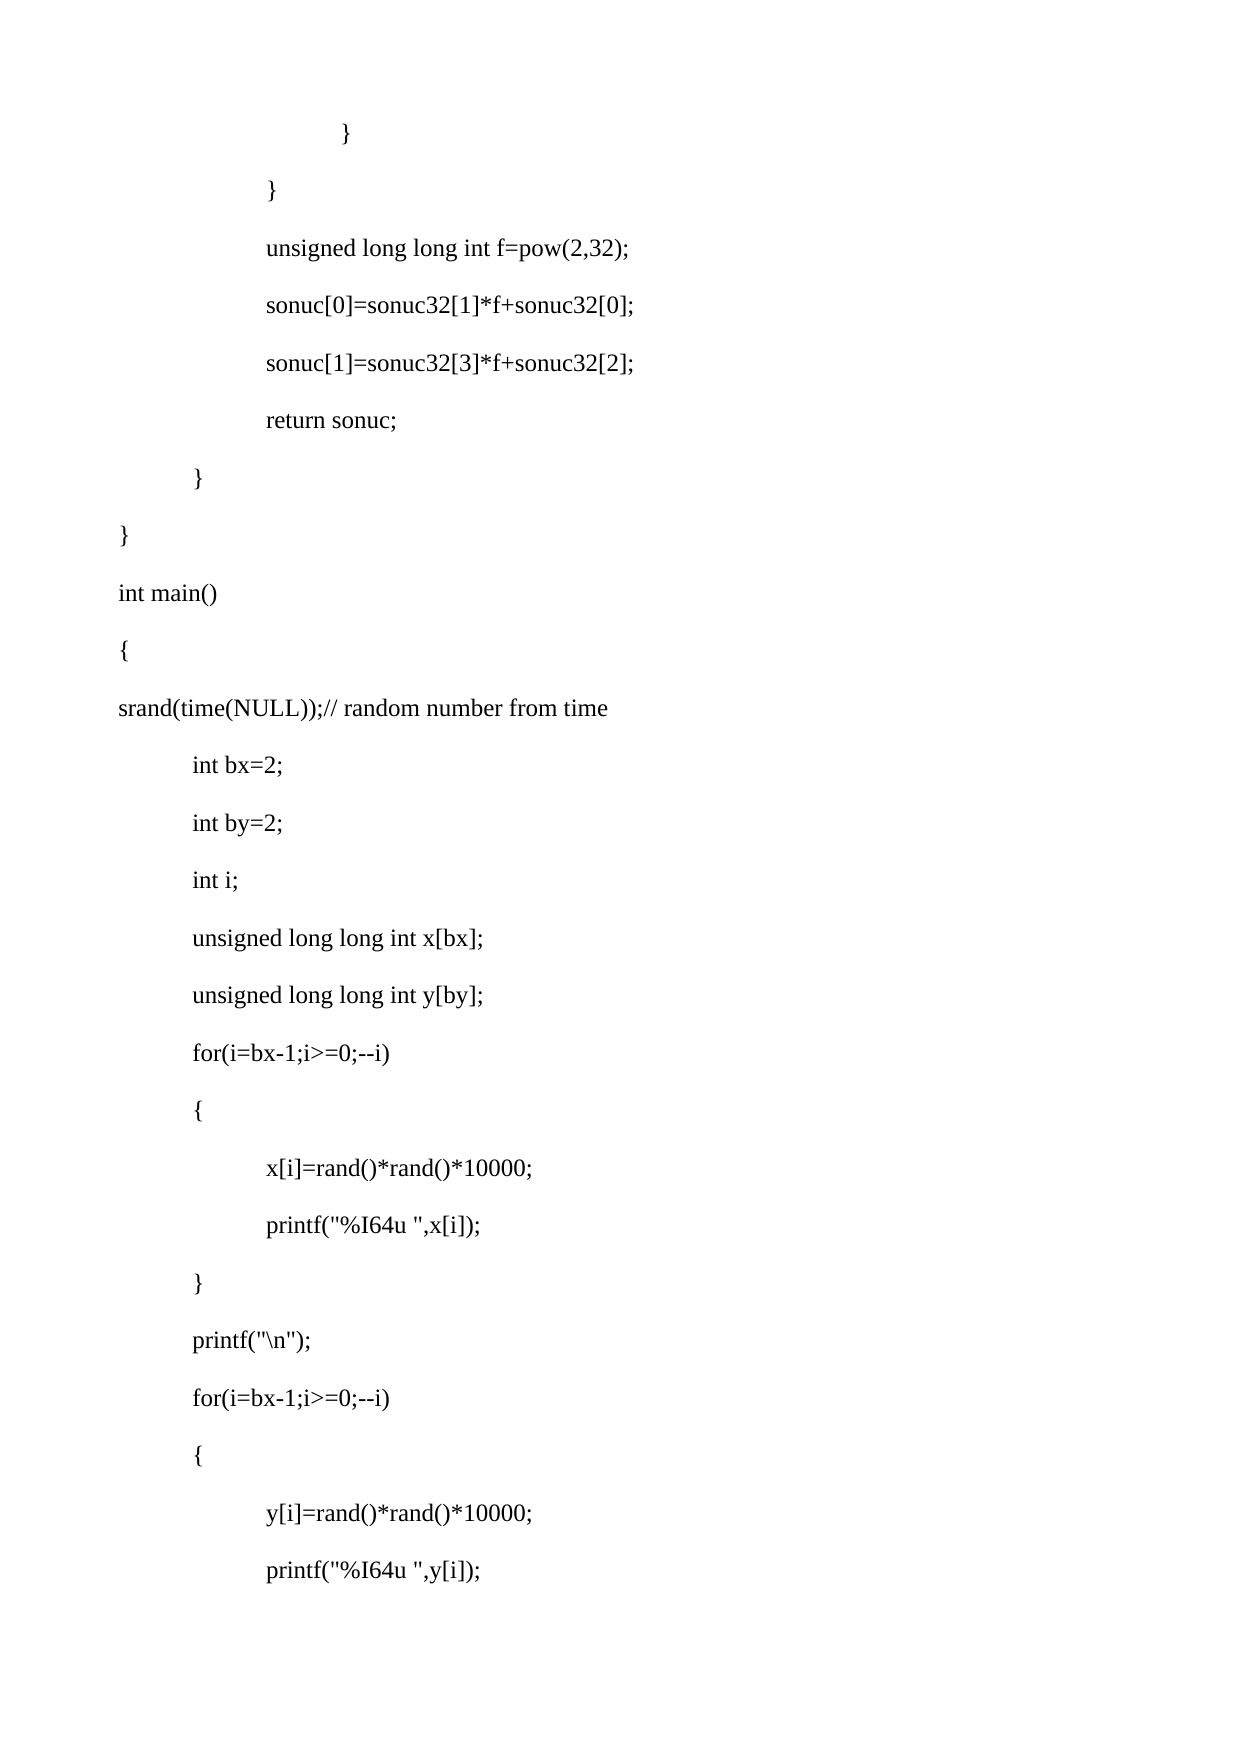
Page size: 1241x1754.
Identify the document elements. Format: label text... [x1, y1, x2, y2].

text int bx=2; [118, 751, 1122, 779]
text x[i]=rand()*rand()*10000; [118, 1153, 1122, 1182]
text printf("%I64u ",x[i]); [118, 1211, 1122, 1239]
text return sonuc; [118, 406, 1122, 434]
text } [118, 176, 1122, 204]
text { [118, 1096, 1122, 1124]
text } [118, 118, 1122, 147]
text unsigned long long int f=pow(2,32); [118, 233, 1122, 262]
text unsigned long long int x[bx]; [118, 923, 1122, 952]
text int by=2; [118, 808, 1122, 837]
text printf("\n"); [118, 1326, 1122, 1354]
text int main() [118, 578, 1122, 607]
text unsigned long long int y[by]; [118, 981, 1122, 1009]
text sonuc[1]=sonuc32[3]*f+sonuc32[2]; [118, 348, 1122, 377]
text printf("%I64u ",y[i]); [118, 1556, 1122, 1584]
text sonuc[0]=sonuc32[1]*f+sonuc32[0]; [118, 291, 1122, 319]
text y[i]=rand()*rand()*10000; [118, 1498, 1122, 1527]
text { [118, 1441, 1122, 1469]
text } [118, 521, 1122, 549]
text } [118, 463, 1122, 492]
text for(i=bx-1;i>=0;--i) [118, 1383, 1122, 1412]
text srand(time(NULL));// random number from time [118, 693, 1122, 722]
text for(i=bx-1;i>=0;--i) [118, 1038, 1122, 1067]
text } [118, 1268, 1122, 1297]
text { [118, 636, 1122, 664]
text int i; [118, 866, 1122, 894]
